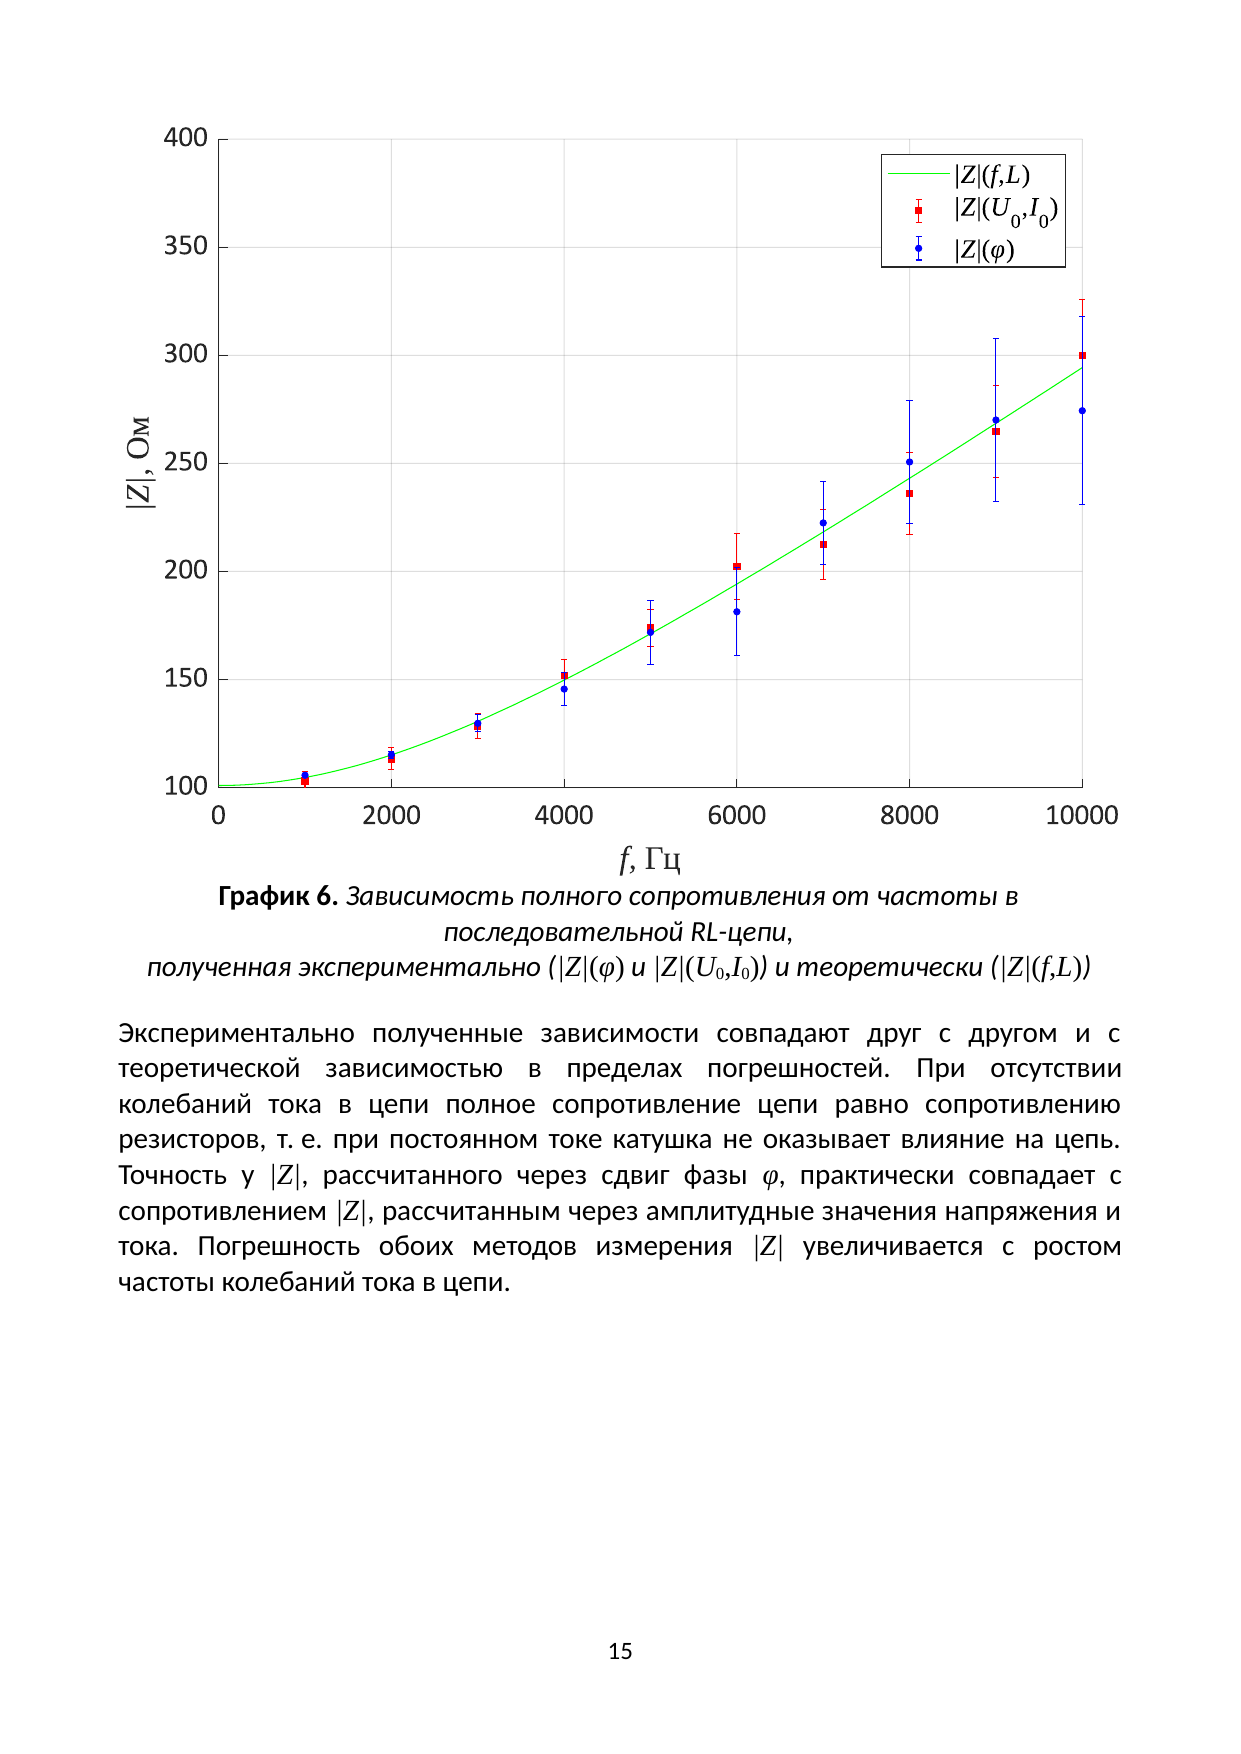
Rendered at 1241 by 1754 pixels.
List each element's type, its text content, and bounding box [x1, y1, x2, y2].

text График 6. Зависимость полного сопротивления от частоты в последовательной RL-цепи, полученная экспериментально (|Z|(φ) и |Z|(U0,I0)) и теоретически (|Z|(f,L)) [118, 877, 1122, 984]
text Экспериментально полученные зависимости совпадают друг с другом и с теоретической зависимостью в пределах погрешностей. При отсутствии колебаний тока в цепи полное сопротивление цепи равно сопротивлению резисторов, т. е. при постоянном токе катушка не оказывает влияние на цепь. Точность у |Z|, рассчитанного через сдвиг фазы φ, практически совпадает с сопротивлением |Z|, рассчитанным через амплитудные значения напряжения и тока. Погрешность обоих методов измерения |Z| увеличивается с ростом частоты колебаний тока в цепи. [118, 1014, 1122, 1299]
